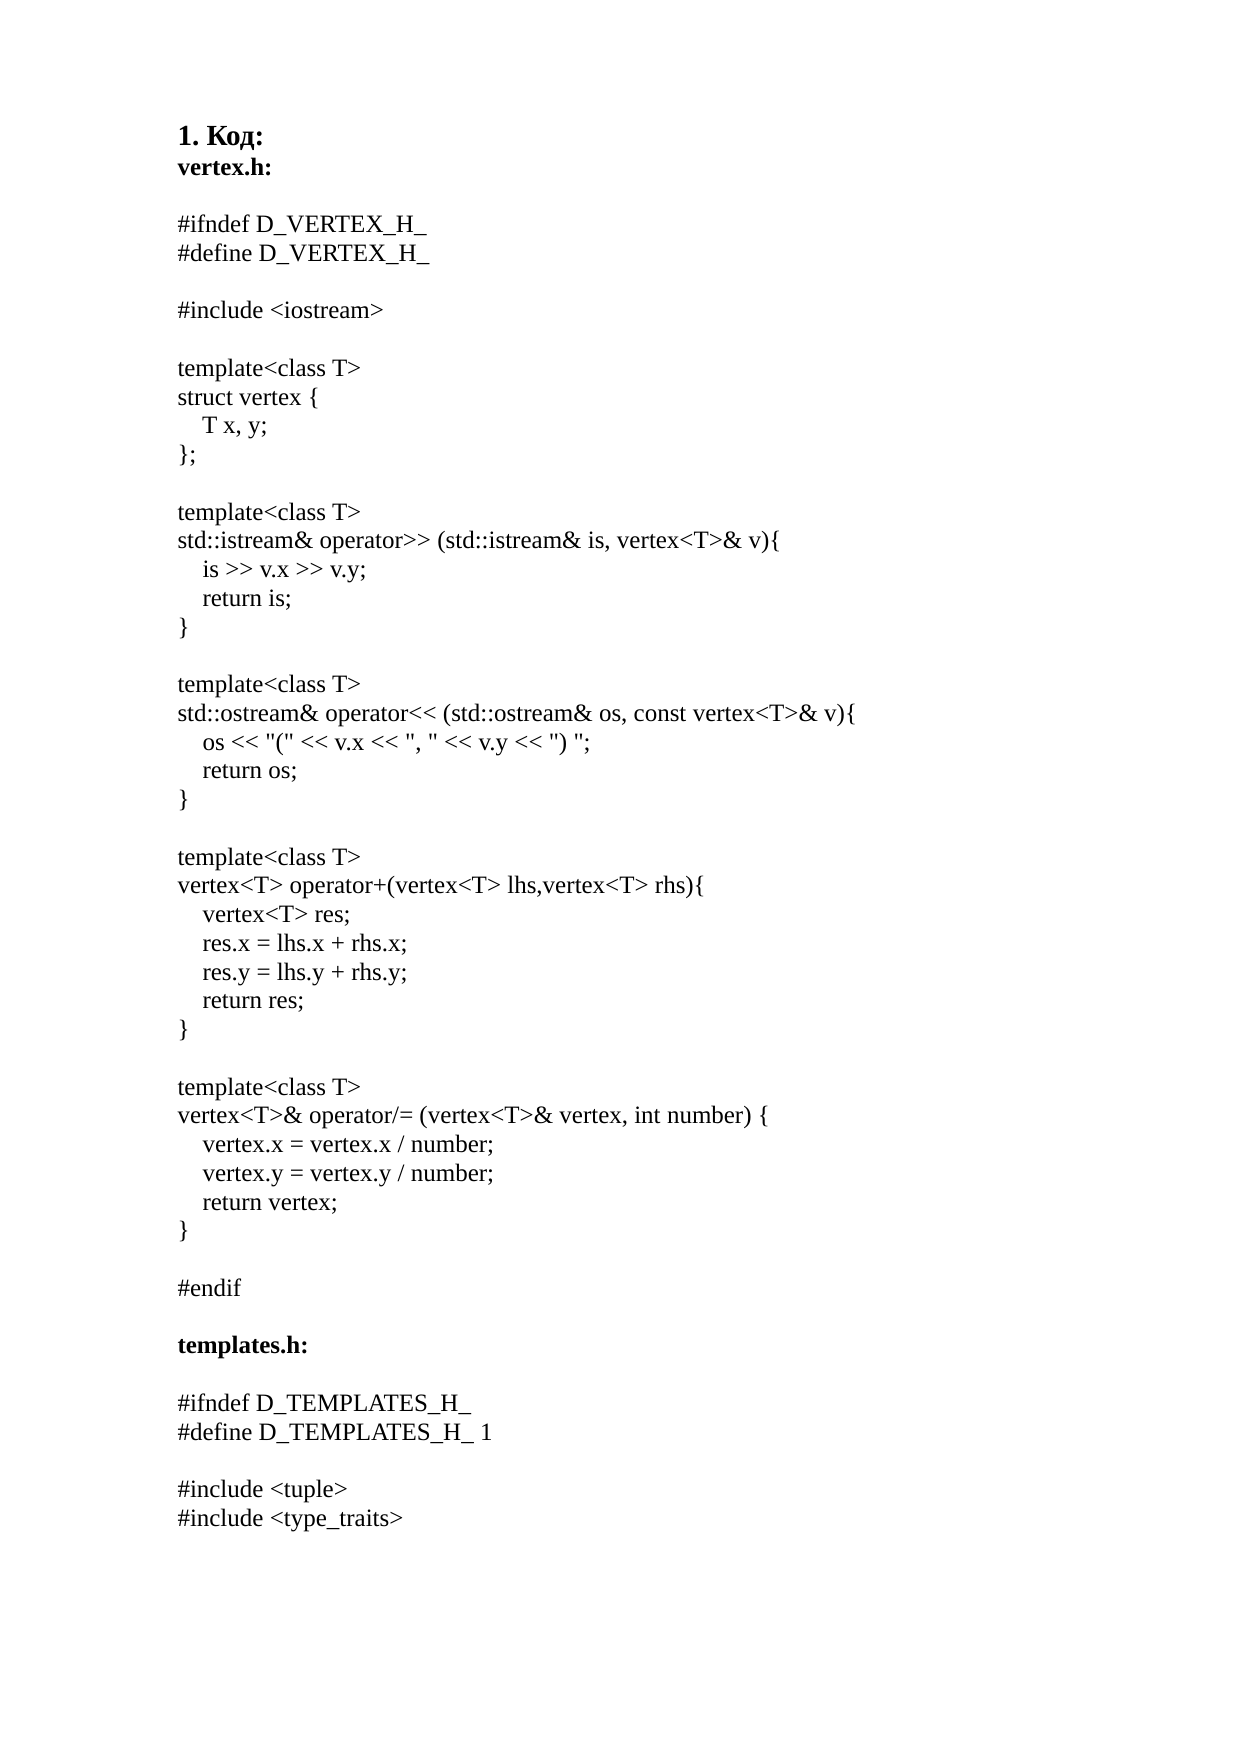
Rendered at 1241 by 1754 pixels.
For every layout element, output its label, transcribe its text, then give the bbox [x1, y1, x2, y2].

text is >> v.x >> v.y; [177, 554, 1152, 583]
text return res; [177, 985, 1152, 1014]
text } [177, 784, 1152, 813]
text template<class T> [177, 497, 1152, 525]
text #include <iostream> [177, 295, 1152, 324]
text template<class T> [177, 1072, 1152, 1100]
text std::ostream& operator<< (std::ostream& os, const vertex<T>& v){ [177, 698, 1152, 727]
text } [177, 1014, 1152, 1043]
text vertex.y = vertex.y / number; [177, 1158, 1152, 1187]
text vertex.h: [177, 152, 1152, 180]
text vertex.x = vertex.x / number; [177, 1129, 1152, 1158]
text vertex<T>& operator/= (vertex<T>& vertex, int number) { [177, 1100, 1152, 1129]
text #ifndef D_TEMPLATES_H_ [177, 1388, 1152, 1417]
text #endif [177, 1273, 1152, 1302]
text } [177, 1215, 1152, 1244]
text #define D_TEMPLATES_H_ 1 [177, 1417, 1152, 1445]
text os << "(" << v.x << ", " << v.y << ") "; [177, 727, 1152, 755]
text std::istream& operator>> (std::istream& is, vertex<T>& v){ [177, 525, 1152, 554]
text vertex<T> operator+(vertex<T> lhs,vertex<T> rhs){ [177, 870, 1152, 899]
text struct vertex { [177, 382, 1152, 410]
text return vertex; [177, 1187, 1152, 1215]
text vertex<T> res; [177, 899, 1152, 928]
text 1. Код: [177, 118, 1152, 152]
text #include <tuple> [177, 1474, 1152, 1503]
text T x, y; [177, 410, 1152, 439]
text return os; [177, 755, 1152, 784]
text template<class T> [177, 842, 1152, 870]
text return is; [177, 583, 1152, 612]
text res.y = lhs.y + rhs.y; [177, 957, 1152, 985]
text } [177, 612, 1152, 640]
text #ifndef D_VERTEX_H_ [177, 209, 1152, 238]
text res.x = lhs.x + rhs.x; [177, 928, 1152, 957]
text template<class T> [177, 353, 1152, 382]
text #include <type_traits> [177, 1503, 1152, 1532]
text }; [177, 439, 1152, 468]
text #define D_VERTEX_H_ [177, 238, 1152, 267]
text template<class T> [177, 669, 1152, 698]
text templates.h: [177, 1330, 1152, 1359]
